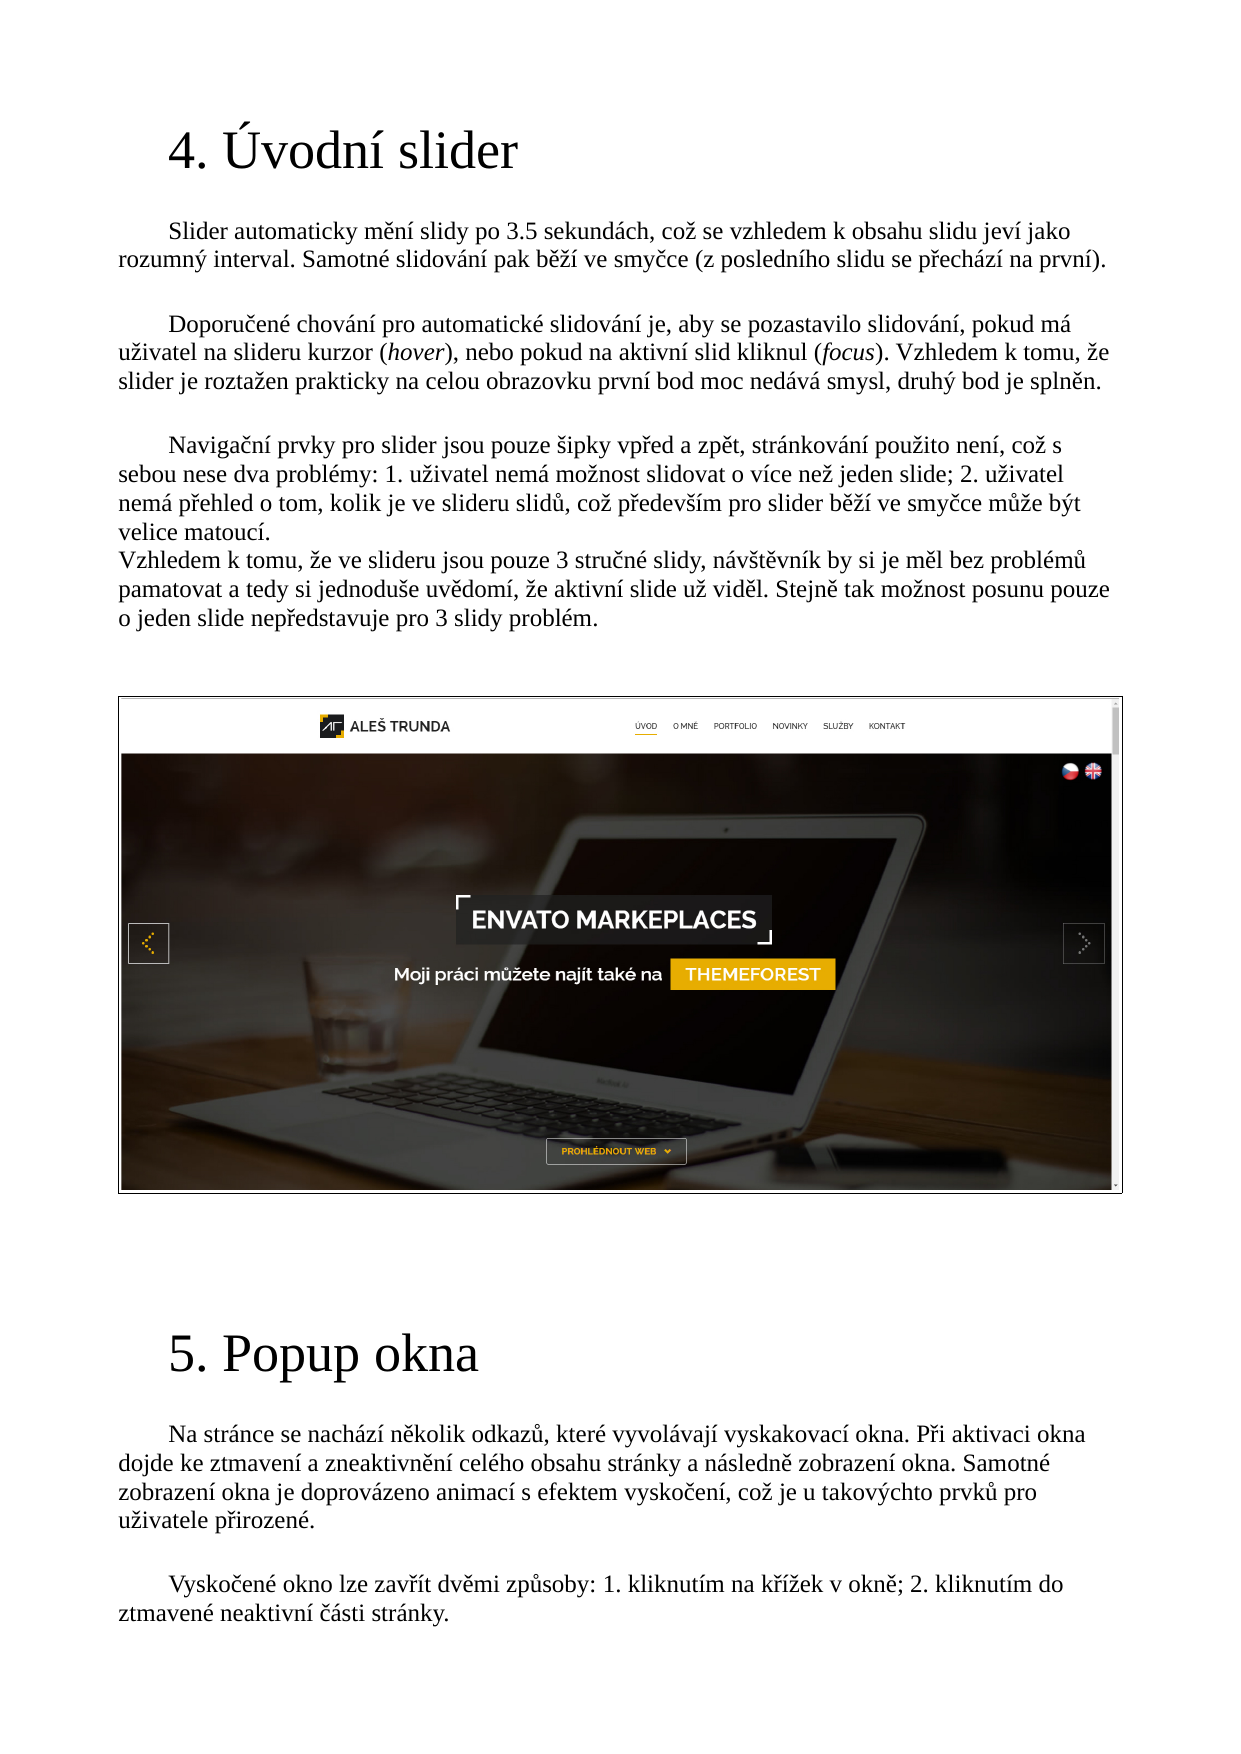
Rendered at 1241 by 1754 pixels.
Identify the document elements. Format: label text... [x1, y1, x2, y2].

picture [121, 698, 1119, 1190]
text 4. Úvodní slider [118, 118, 1122, 180]
text Vyskočené okno lze zavřít dvěmi způsoby: 1. kliknutím na křížek v okně; 2. kliknutím do ztmavené neaktivní části stránky. [118, 1569, 1122, 1627]
text Na stránce se nachází několik odkazů, které vyvolávají vyskakovací okna. Při aktivaci okna dojde ke ztmavení a zneaktivnění celého obsahu stránky a následně zobrazení okna. Samotné zobrazení okna je doprovázeno animací s efektem vyskočení, což je u takovýchto prvků pro uživatele přirozené. [118, 1419, 1122, 1534]
text Slider automaticky mění slidy po 3.5 sekundách, což se vzhledem k obsahu slidu jeví jako rozumný interval. Samotné slidování pak běží ve smyčce (z posledního slidu se přechází na první). [118, 216, 1122, 273]
text 5. Popup okna [118, 1321, 1122, 1384]
text Navigační prvky pro slider jsou pouze šipky vpřed a zpět, stránkování použito není, což s sebou nese dva problémy: 1. uživatel nemá možnost slidovat o více než jeden slide; 2. uživatel nemá přehled o tom, kolik je ve slideru slidů, což především pro slider běží ve smyčce může být velice matoucí. Vzhledem k tomu, že ve slideru jsou pouze 3 stručné slidy, návštěvník by si je měl bez problémů pamatovat a tedy si jednoduše uvědomí, že aktivní slide už viděl. Stejně tak možnost posunu pouze o jeden slide nepředstavuje pro 3 slidy problém. [118, 430, 1122, 660]
text Doporučené chování pro automatické slidování je, aby se pozastavilo slidování, pokud má uživatel na slideru kurzor (hover), nebo pokud na aktivní slid kliknul (focus). Vzhledem k tomu, že slider je roztažen prakticky na celou obrazovku první bod moc nedává smysl, druhý bod je splněn. [118, 309, 1122, 395]
